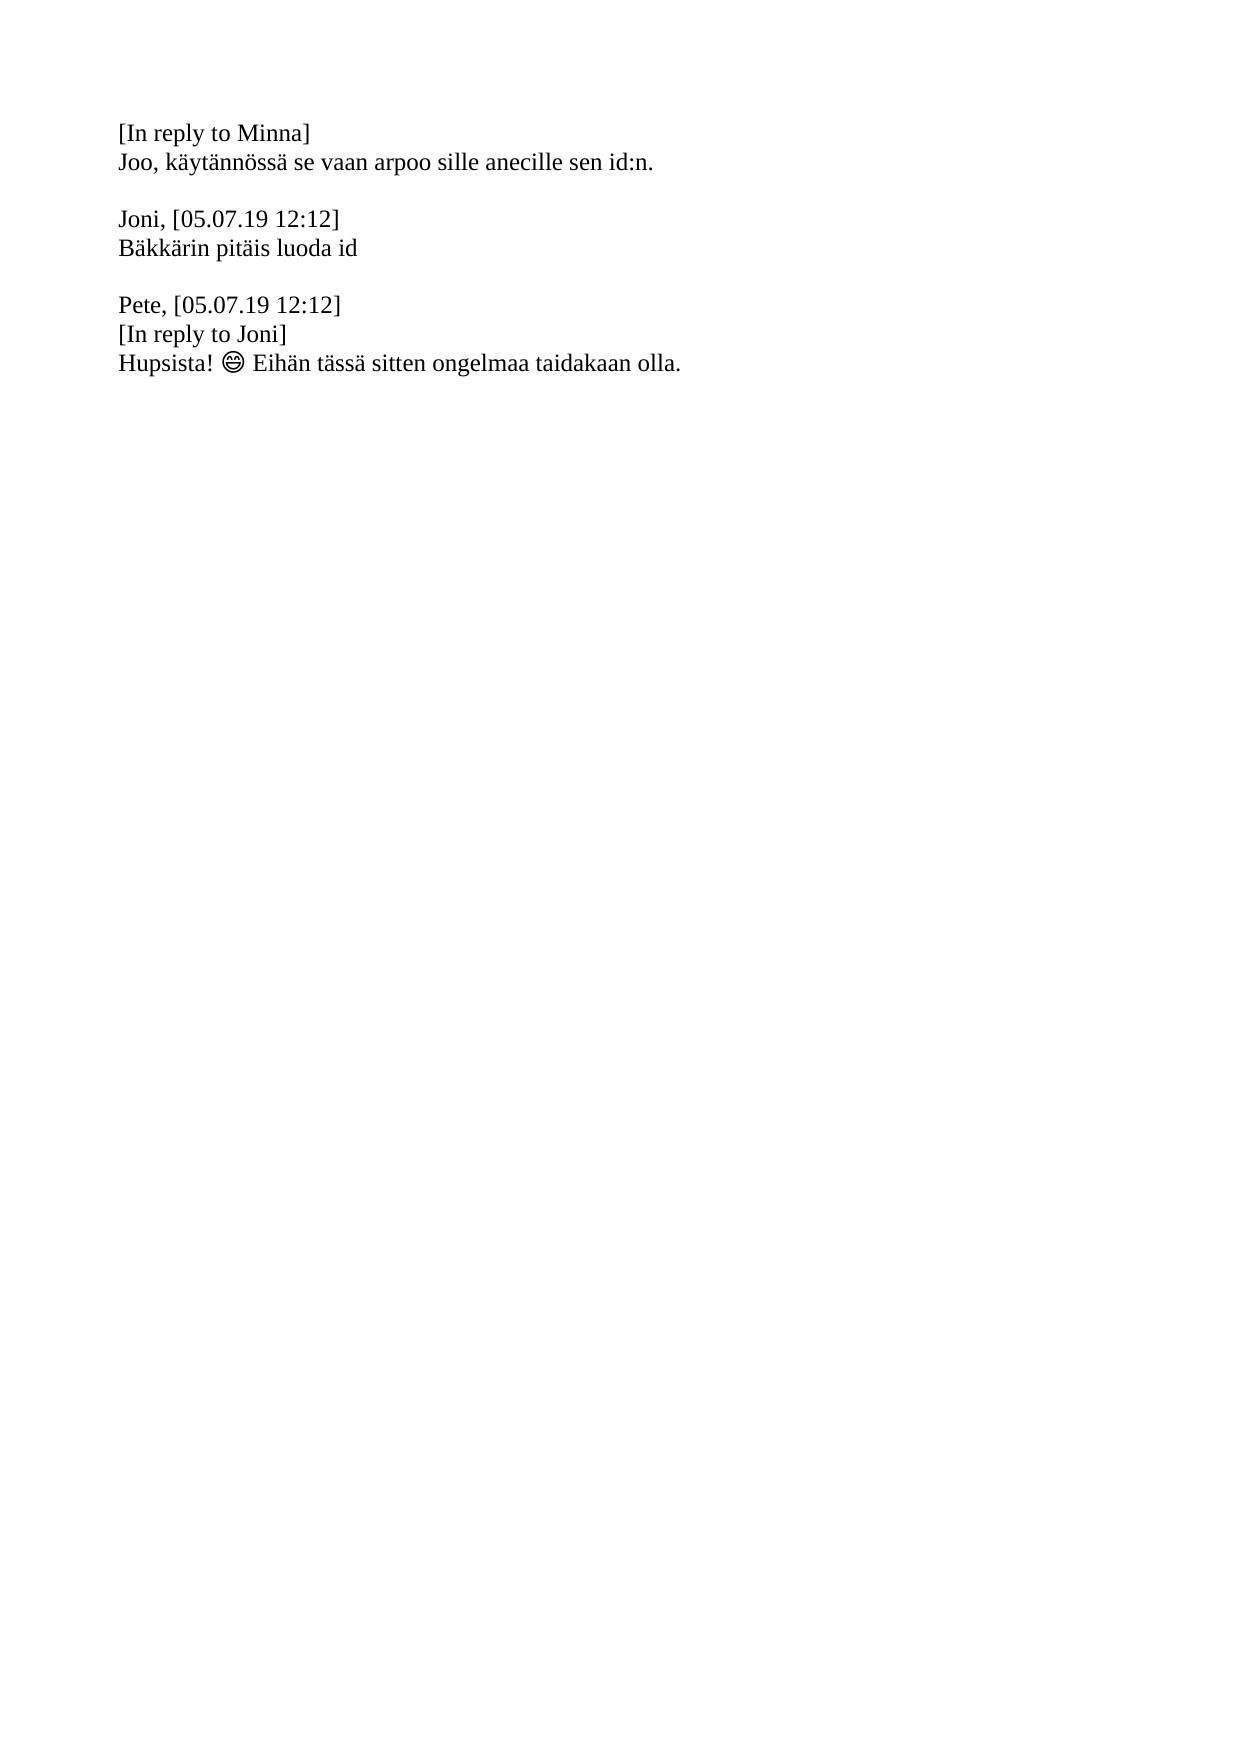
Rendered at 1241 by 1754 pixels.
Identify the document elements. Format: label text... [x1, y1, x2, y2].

text [In reply to Minna] [118, 118, 1122, 147]
text Hupsista! 😄 Eihän tässä sitten ongelmaa taidakaan olla. [118, 348, 1122, 377]
text Joni, [05.07.19 12:12] [118, 204, 1122, 233]
text Bäkkärin pitäis luoda id [118, 233, 1122, 262]
text Joo, käytännössä se vaan arpoo sille anecille sen id:n. [118, 147, 1122, 176]
text [In reply to Joni] [118, 319, 1122, 348]
text Pete, [05.07.19 12:12] [118, 291, 1122, 319]
